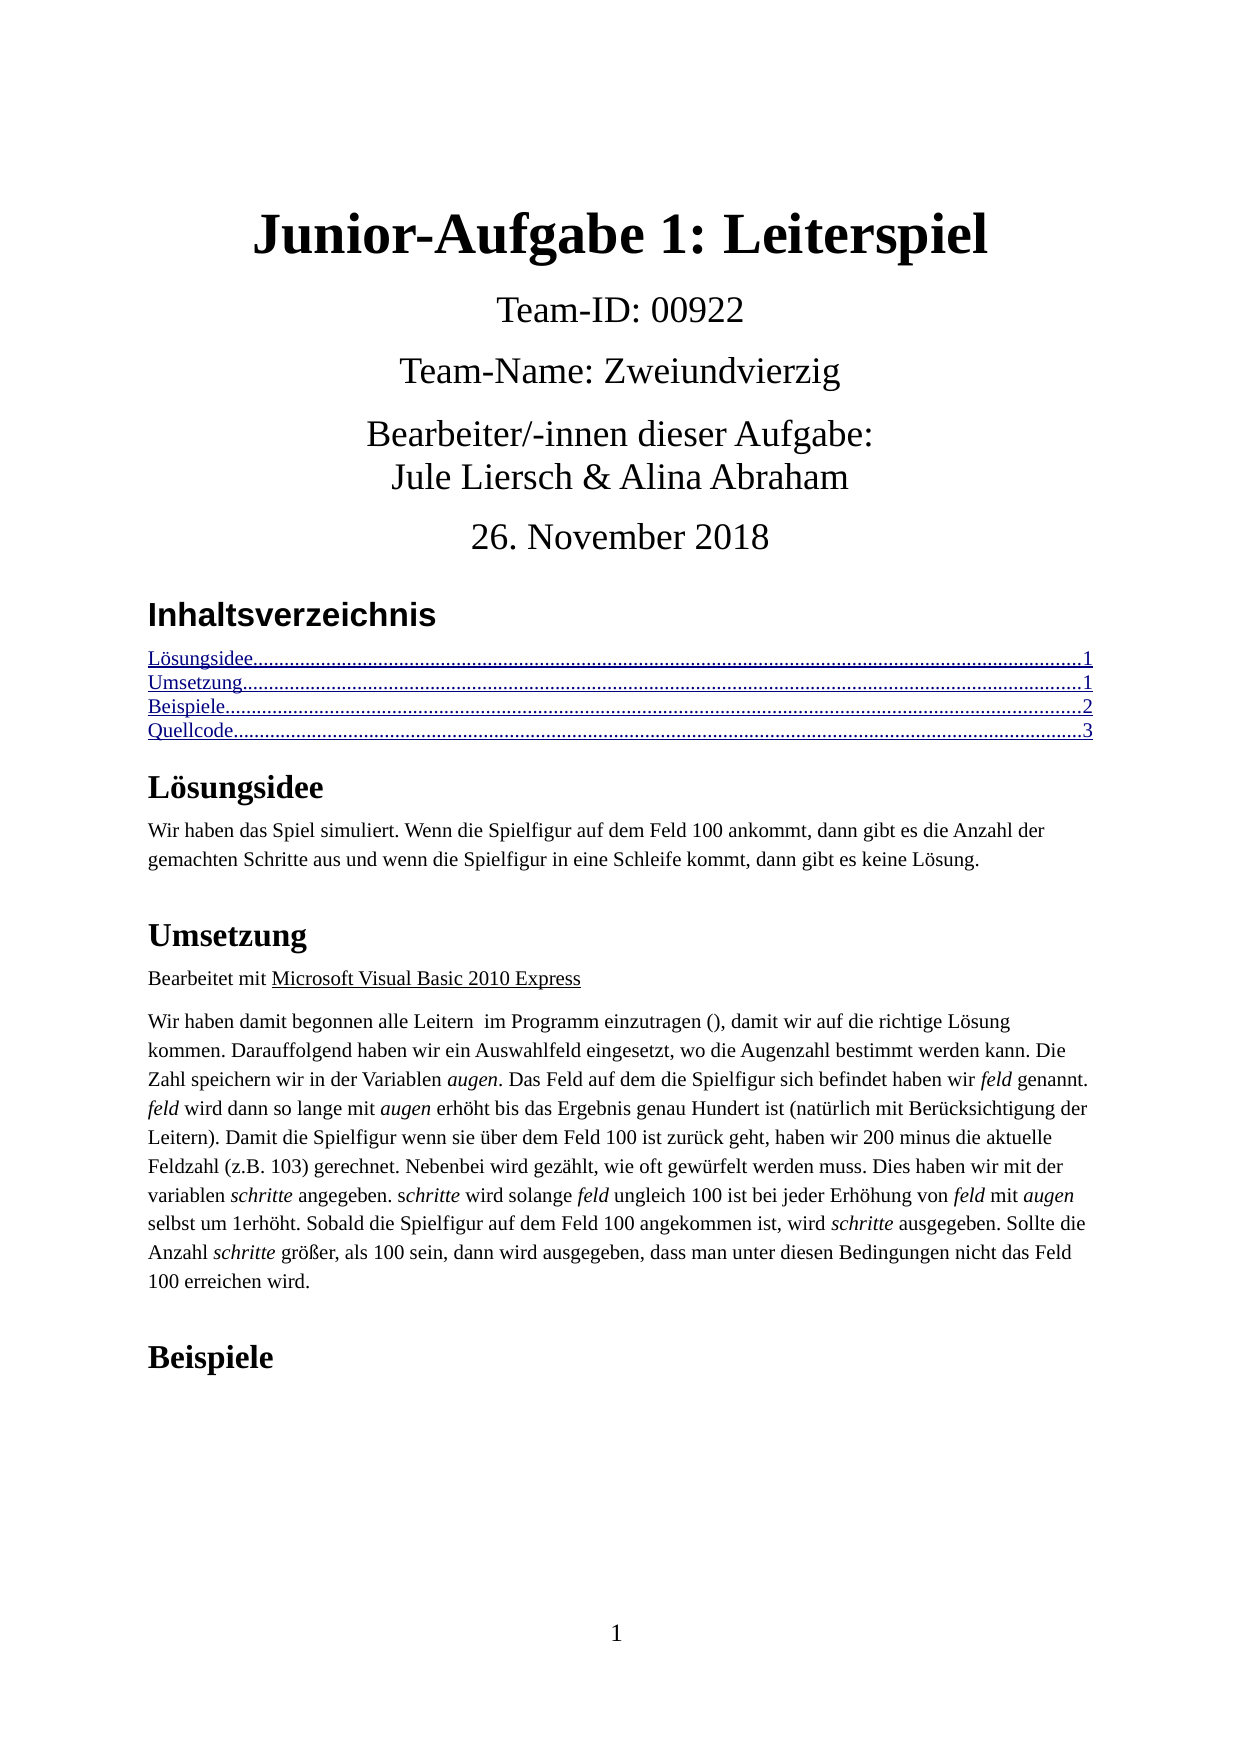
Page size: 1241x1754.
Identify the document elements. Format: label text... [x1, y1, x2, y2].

text Wir haben das Spiel simuliert. Wenn die Spielfigur auf dem Feld 100 ankommt, dann gibt es die Anzahl der gemachten Schritte aus und wenn die Spielfigur in eine Schleife kommt, dann gibt es keine Lösung. [148, 818, 1093, 871]
subtitle Team-Name: Zweiundvierzig [148, 349, 1093, 392]
text Beispiele 2 [148, 694, 1093, 715]
subtitle Bearbeiter/-innen dieser Aufgabe: Jule Liersch & Alina Abraham [148, 411, 1093, 497]
subtitle 26. November 2018 [148, 514, 1093, 557]
text Quellcode 3 [148, 718, 1093, 739]
subtitle Lösungsidee [148, 767, 1093, 805]
subtitle Beispiele [148, 1337, 1093, 1376]
subtitle Inhaltsverzeichnis [148, 595, 1093, 633]
text Umsetzung 1 [148, 670, 1093, 691]
text Wir haben damit begonnen alle Leitern im Programm einzutragen (), damit wir auf die richtige Lösung kommen. Darauffolgend haben wir ein Auswahlfeld eingesetzt, wo die Augenzahl bestimmt werden kann. Die Zahl speichern wir in der Variablen augen. Das Feld auf dem die Spielfigur sich befindet haben wir feld genannt. feld wird dann so lange mit augen erhöht bis das Ergebnis genau Hundert ist (natürlich mit Berücksichtigung der Leitern). Damit die Spielfigur wenn sie über dem Feld 100 ist zurück geht, haben wir 200 minus die aktuelle Feldzahl (z.B. 103) gerechnet. Nebenbei wird gezählt, wie oft gewürfelt werden muss. Dies haben wir mit der variablen schritte angegeben. schritte wird solange feld ungleich 100 ist bei jeder Erhöhung von feld mit augen selbst um 1erhöht. Sobald die Spielfigur auf dem Feld 100 angekommen ist, wird schritte ausgegeben. Sollte die Anzahl schritte größer, als 100 sein, dann wird ausgegeben, dass man unter diesen Bedingungen nicht das Feld 100 erreichen wird. [148, 1009, 1093, 1293]
text Bearbeitet mit Microsoft Visual Basic 2010 Express [148, 966, 1093, 990]
title Junior-Aufgabe 1: Leiterspiel [148, 199, 1093, 266]
subtitle Team-ID: 00922 [148, 287, 1093, 330]
subtitle Umsetzung [148, 915, 1093, 953]
text Lösungsidee 1 [148, 646, 1093, 666]
